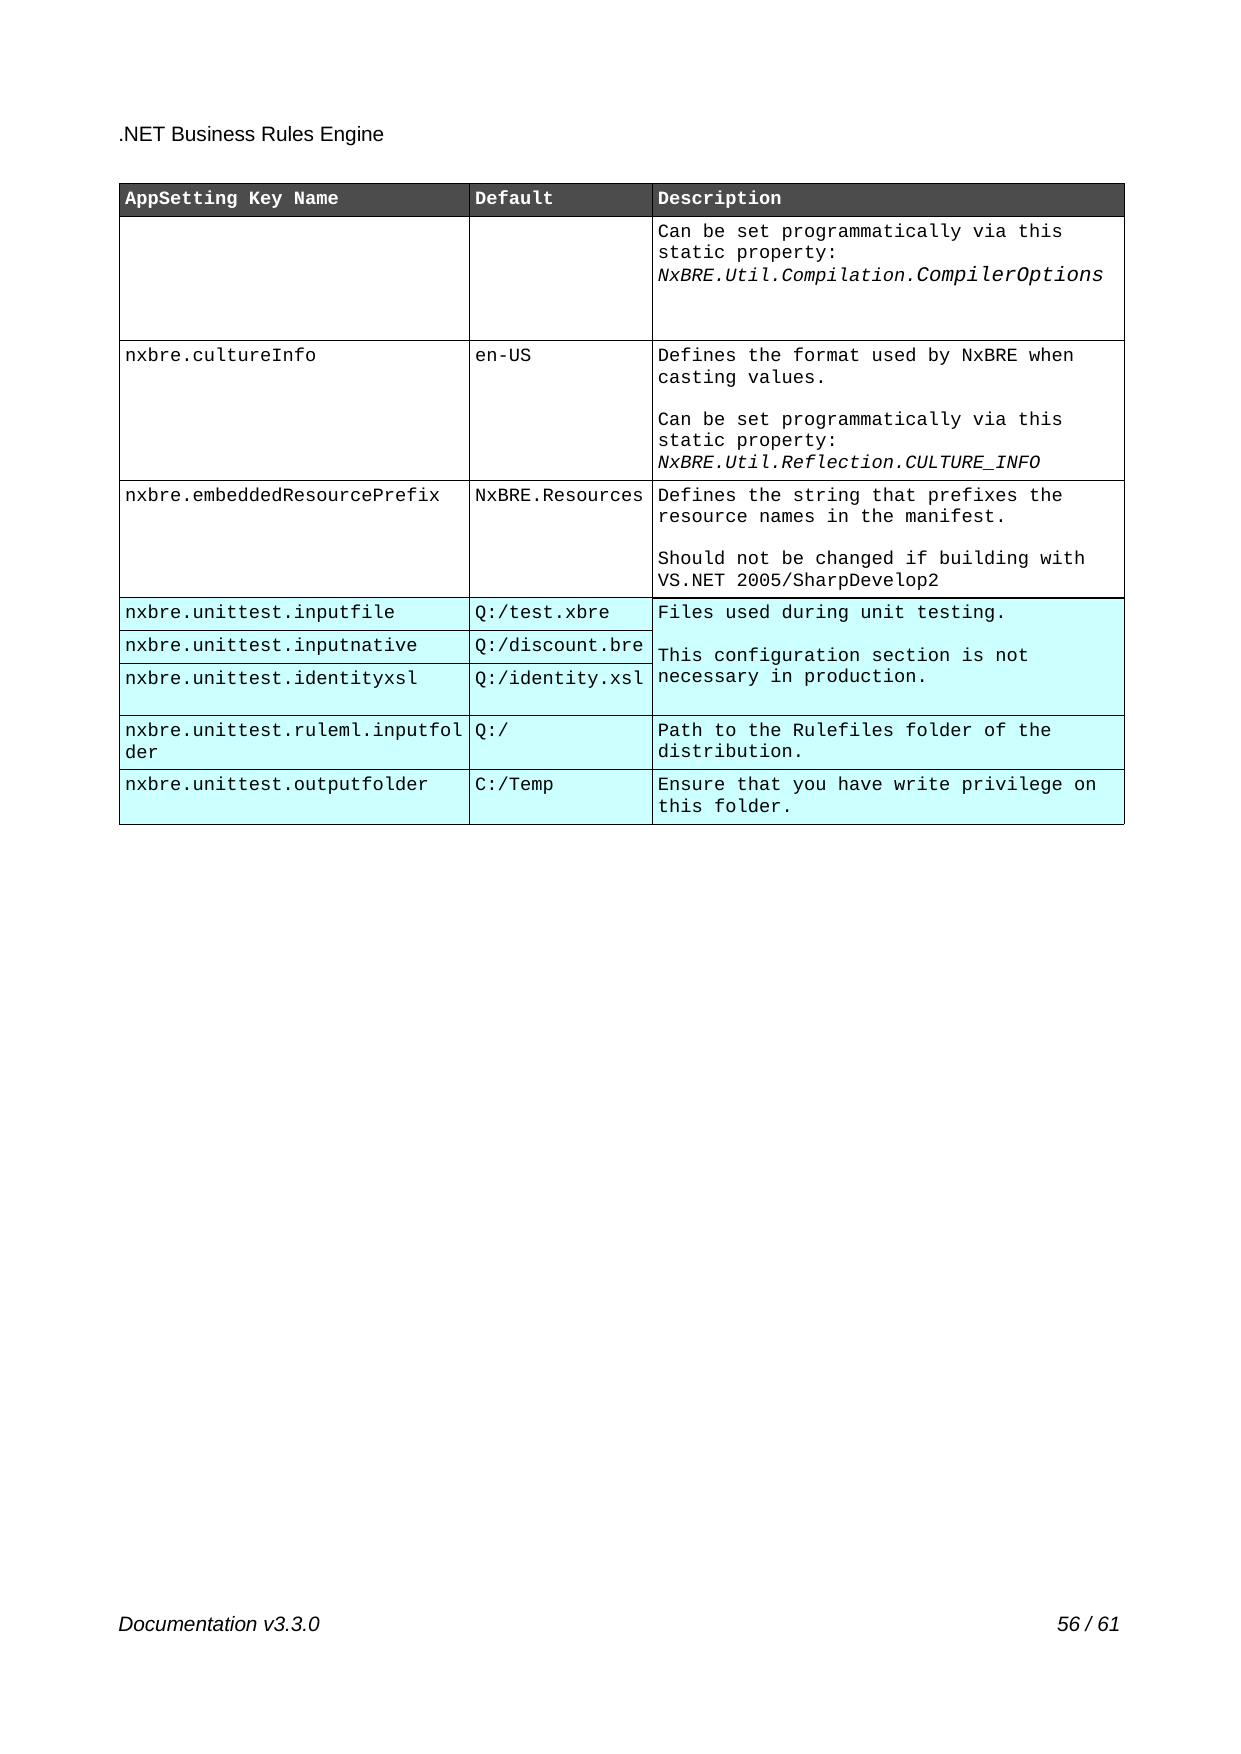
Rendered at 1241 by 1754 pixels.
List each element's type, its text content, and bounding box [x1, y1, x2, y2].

table_cell Q:/identity.xsl [470, 664, 652, 715]
table_header Files used during unit testing. This configuration section is not necessary in production. [653, 599, 1124, 715]
table_cell [470, 217, 652, 340]
table_cell Can be set programmatically via this static property: NxBRE.Util.Compilation.CompilerOptions [653, 217, 1124, 340]
table_cell [120, 217, 469, 340]
table_header Q:/test.xbre [470, 598, 652, 630]
table_cell Q:/discount.bre [470, 631, 652, 663]
table_cell C:/Temp [470, 770, 652, 824]
table_cell nxbre.cultureInfo [120, 341, 469, 480]
table_cell Defines the format used by NxBRE when casting values. Can be set programmatically via this static property: NxBRE.Util.Reflection.CULTURE_INFO [653, 341, 1124, 480]
table_cell Ensure that you have write privilege on this folder. [653, 770, 1124, 824]
table_cell Q:/ [470, 716, 652, 769]
table_header nxbre.unittest.inputfile [120, 598, 469, 630]
table_header Default [470, 184, 652, 216]
table_cell nxbre.unittest.ruleml.inputfolder [120, 716, 469, 769]
table_cell nxbre.unittest.outputfolder [120, 770, 469, 824]
table_cell nxbre.embeddedResourcePrefix [120, 481, 469, 597]
table_header Description [653, 184, 1124, 216]
table_cell Path to the Rulefiles folder of the distribution. [653, 716, 1124, 769]
table_cell nxbre.unittest.identityxsl [120, 664, 469, 715]
table_cell Defines the string that prefixes the resource names in the manifest. Should not be changed if building with VS.NET 2005/SharpDevelop2 [653, 481, 1124, 597]
table_cell en-US [470, 341, 652, 480]
table_header AppSetting Key Name [120, 184, 469, 216]
table_cell nxbre.unittest.inputnative [120, 631, 469, 663]
table_cell NxBRE.Resources [470, 481, 652, 597]
